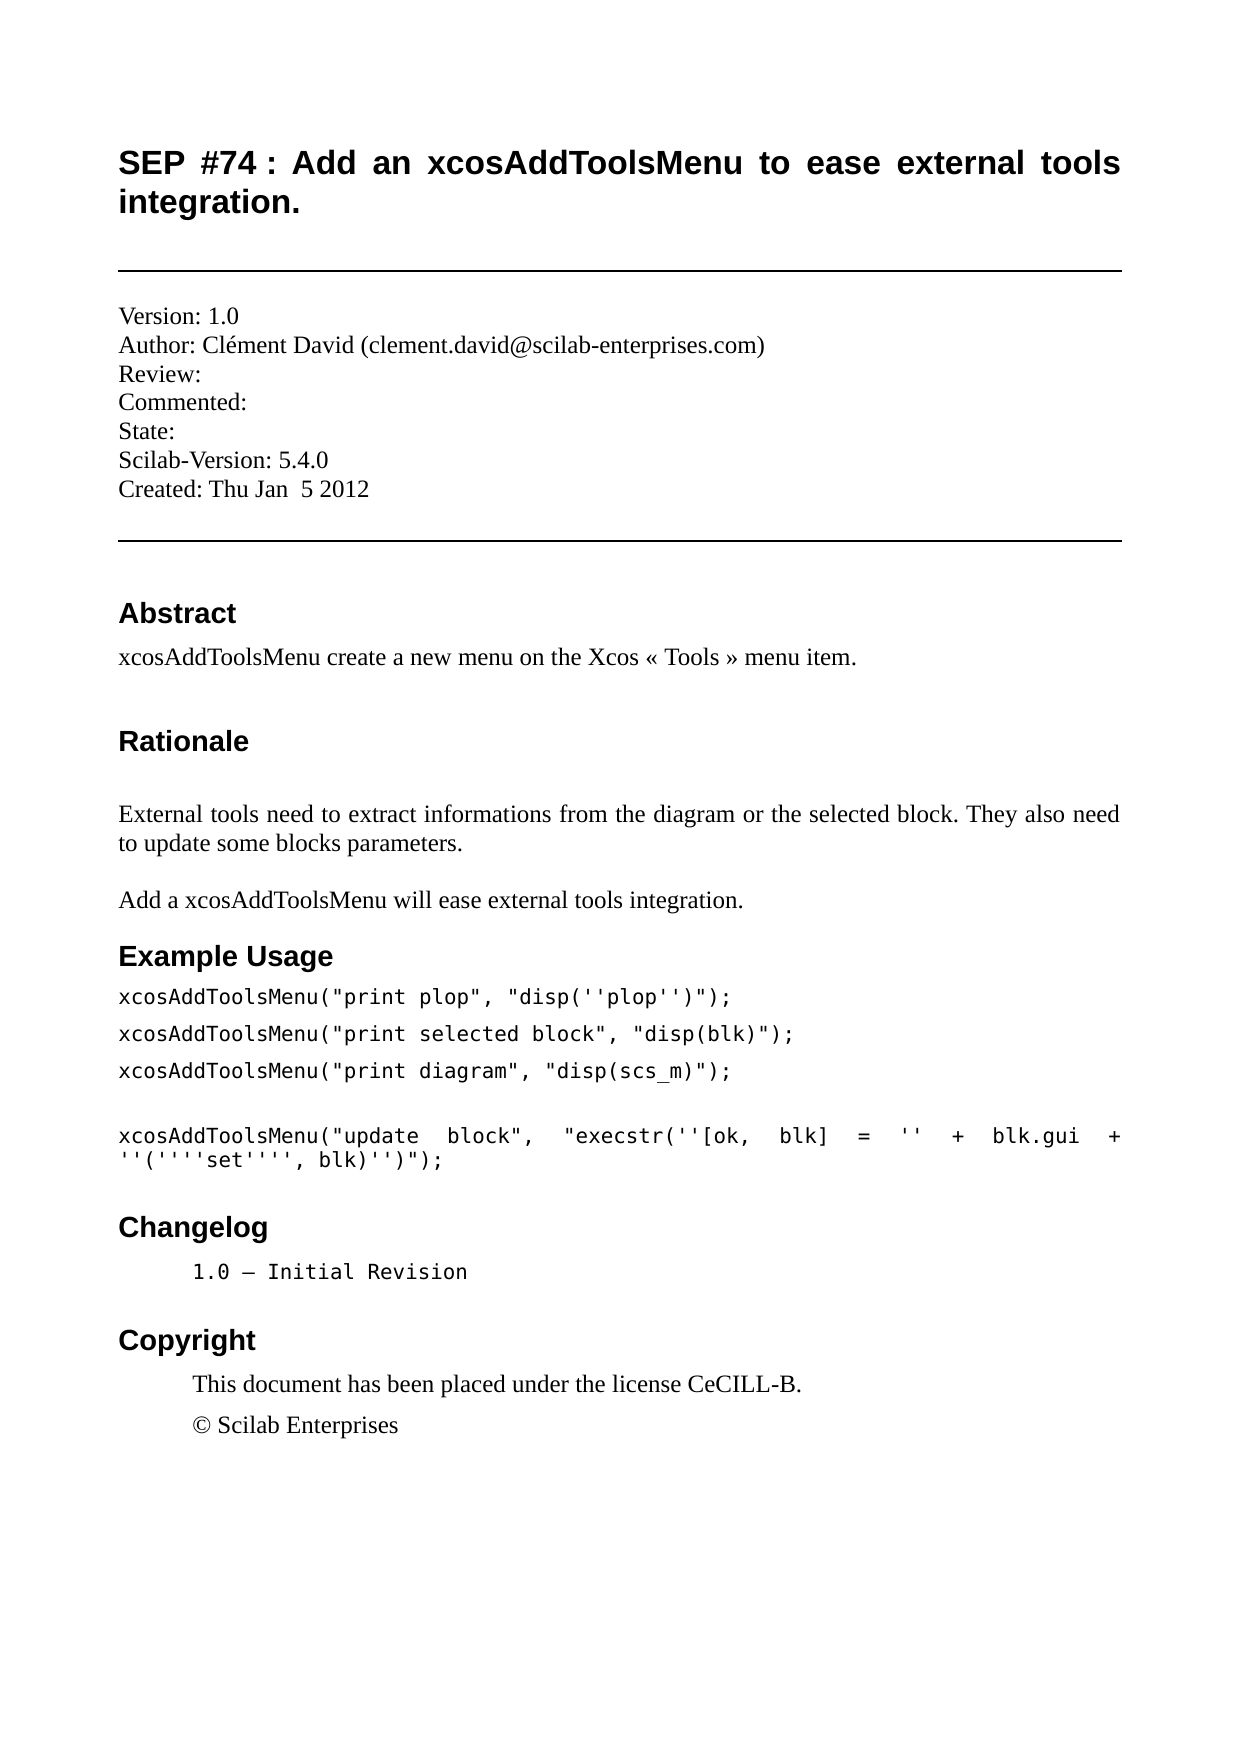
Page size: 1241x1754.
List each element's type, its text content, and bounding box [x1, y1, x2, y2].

subtitle Copyright [118, 1323, 1122, 1356]
text External tools need to extract informations from the diagram or the selected block. They also need to update some blocks parameters. [118, 799, 1122, 857]
text Commented: [118, 387, 1122, 416]
subtitle Abstract [118, 596, 1122, 629]
subtitle Changelog [118, 1210, 1122, 1244]
text Review: [118, 359, 1122, 387]
text Author: Clément David (clement.david@scilab-enterprises.com) [118, 330, 1122, 359]
text State: [118, 416, 1122, 445]
text xcosAddToolsMenu("print selected block", "disp(blk)"); [118, 1022, 1122, 1046]
text Created: Thu Jan 5 2012 [118, 474, 1122, 502]
text xcosAddToolsMenu create a new menu on the Xcos « Tools » menu item. [118, 642, 1122, 671]
text Version: 1.0 [118, 301, 1122, 330]
text © Scilab Enterprises [118, 1410, 1122, 1439]
text Add a xcosAddToolsMenu will ease external tools integration. [118, 885, 1122, 914]
text Scilab-Version: 5.4.0 [118, 445, 1122, 474]
subtitle SEP #74 : Add an xcosAddToolsMenu to ease external tools integration. [118, 143, 1122, 220]
text xcosAddToolsMenu("print diagram", "disp(scs_m)"); [118, 1059, 1122, 1083]
text xcosAddToolsMenu("print plop", "disp(''plop'')"); [118, 985, 1122, 1009]
text 1.0 – Initial Revision [118, 1256, 1122, 1285]
text xcosAddToolsMenu("update block", "execstr(''[ok, blk] = '' + blk.gui + ''(''''set'''', blk)'')"); [118, 1124, 1122, 1173]
text This document has been placed under the license CeCILL-B. [118, 1369, 1122, 1397]
subtitle Example Usage [118, 939, 1122, 973]
subtitle Rationale [118, 724, 1122, 758]
